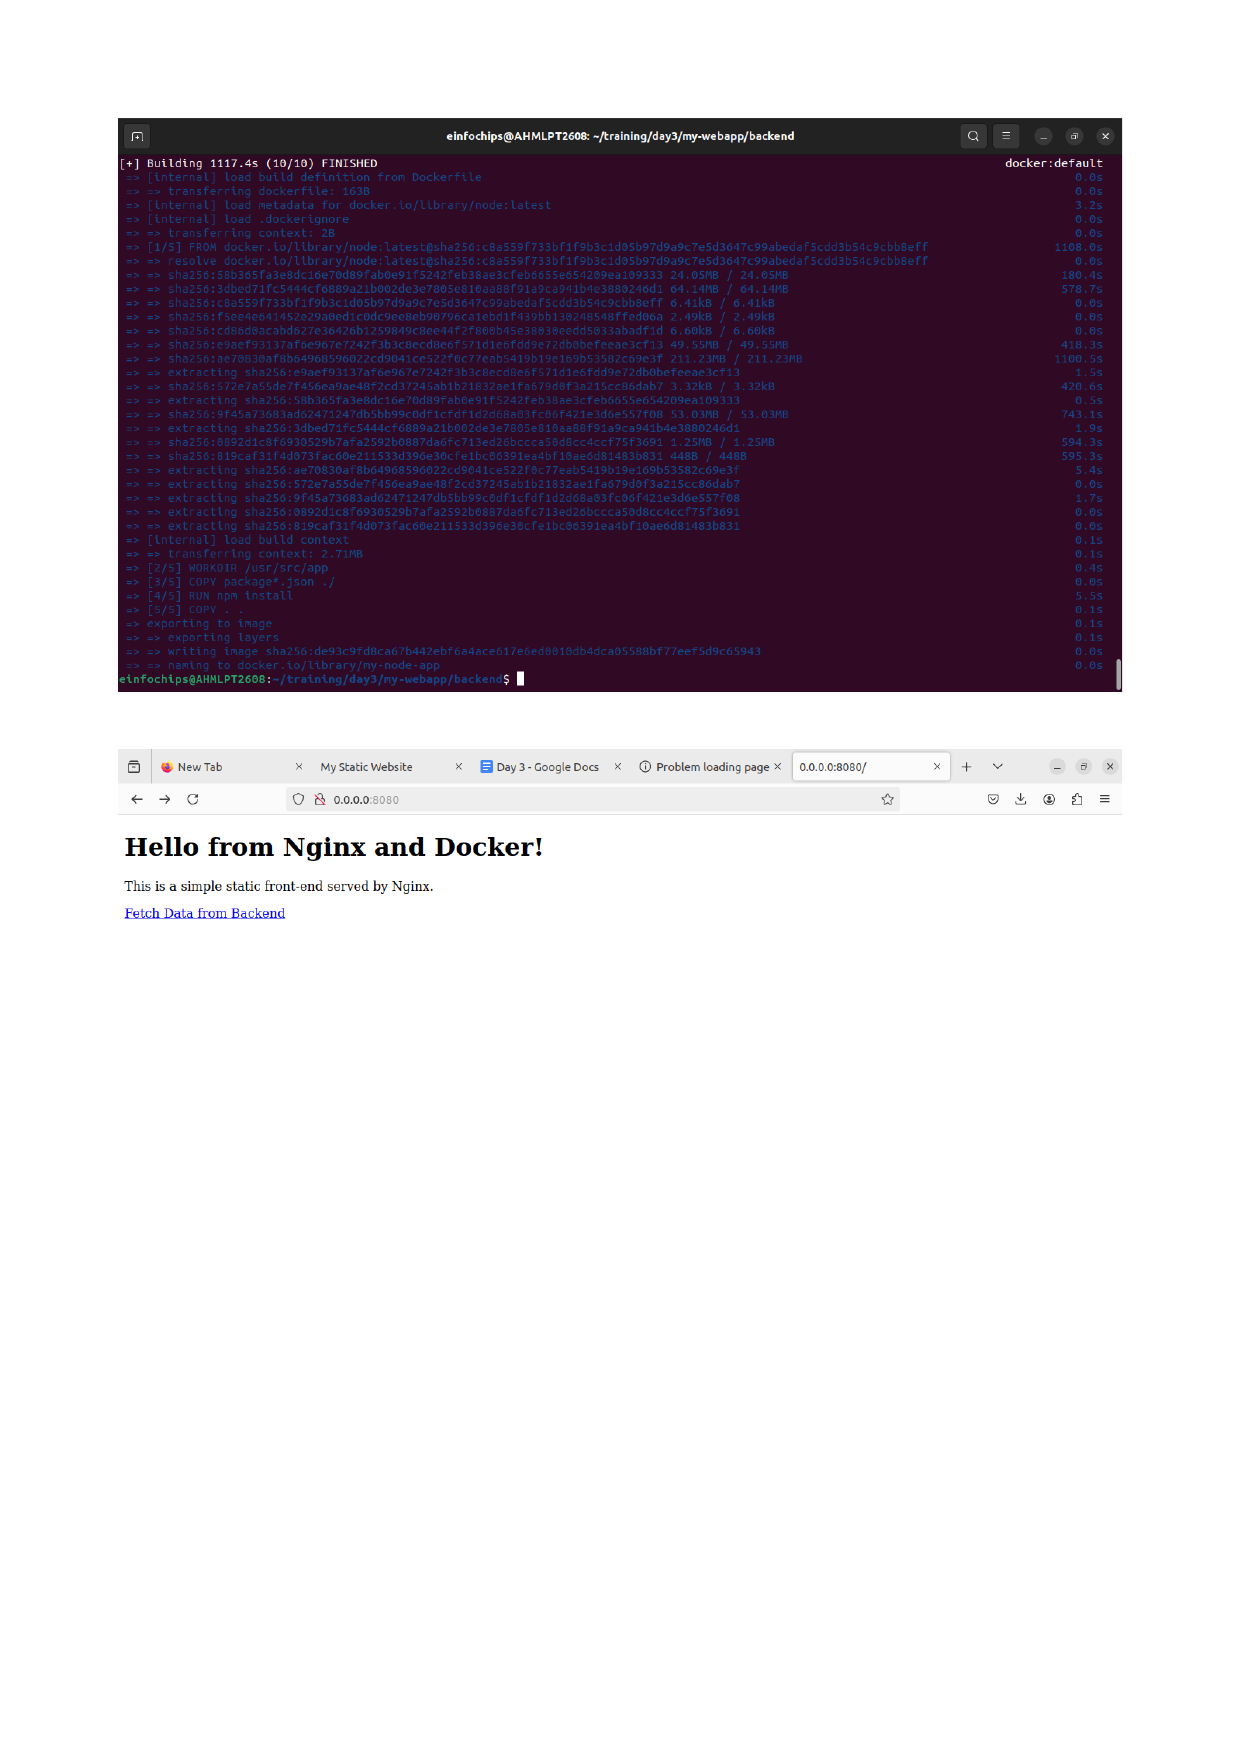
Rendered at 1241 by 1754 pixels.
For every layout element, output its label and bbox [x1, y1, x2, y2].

picture [118, 118, 1123, 692]
picture [118, 749, 1123, 1324]
